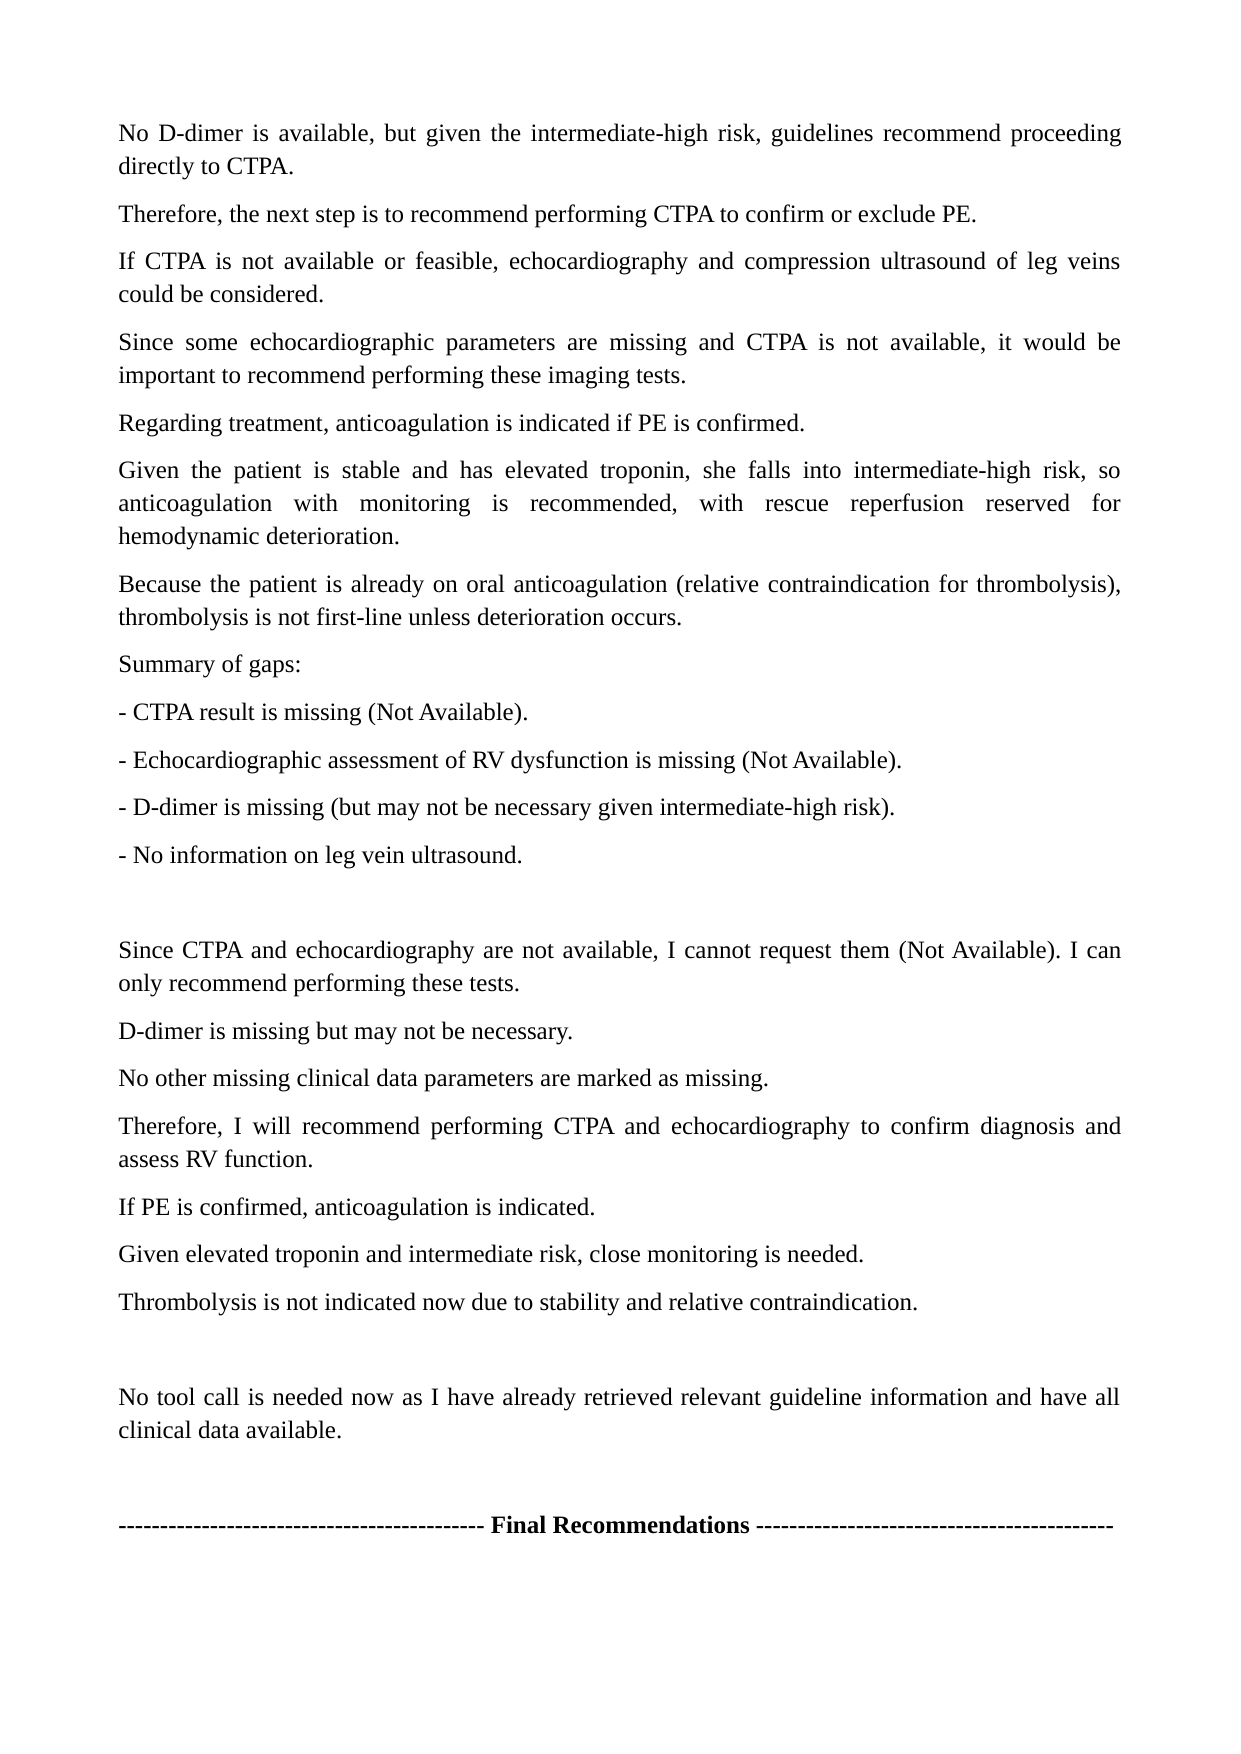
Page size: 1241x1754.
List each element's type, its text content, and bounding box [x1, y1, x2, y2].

text - Echocardiographic assessment of RV dysfunction is missing (Not Available). [118, 745, 1122, 773]
text If CTPA is not available or feasible, echocardiography and compression ultrasound of leg veins could be considered. [118, 246, 1122, 308]
text Since some echocardiographic parameters are missing and CTPA is not available, it would be important to recommend performing these imaging tests. [118, 327, 1122, 389]
text No tool call is needed now as I have already retrieved relevant guideline information and have all clinical data available. [118, 1382, 1122, 1444]
text Regarding treatment, anticoagulation is indicated if PE is confirmed. [118, 408, 1122, 436]
text Given the patient is stable and has elevated troponin, she falls into intermediate-high risk, so anticoagulation with monitoring is recommended, with rescue reperfusion reserved for hemodynamic deterioration. [118, 455, 1122, 550]
text -------------------------------------------- Final Recommendations ------------------------------------------- [118, 1510, 1122, 1539]
text Since CTPA and echocardiography are not available, I cannot request them (Not Available). I can only recommend performing these tests. [118, 935, 1122, 997]
text Therefore, the next step is to recommend performing CTPA to confirm or exclude PE. [118, 199, 1122, 227]
text D-dimer is missing but may not be necessary. [118, 1016, 1122, 1044]
text Given elevated troponin and intermediate risk, close monitoring is needed. [118, 1239, 1122, 1268]
text - No information on leg vein ultrasound. [118, 840, 1122, 869]
text - CTPA result is missing (Not Available). [118, 697, 1122, 726]
text If PE is confirmed, anticoagulation is indicated. [118, 1192, 1122, 1220]
text No other missing clinical data parameters are marked as missing. [118, 1063, 1122, 1092]
text Thrombolysis is not indicated now due to stability and relative contraindication. [118, 1287, 1122, 1316]
text Because the patient is already on oral anticoagulation (relative contraindication for thrombolysis), thrombolysis is not first-line unless deterioration occurs. [118, 569, 1122, 631]
text Therefore, I will recommend performing CTPA and echocardiography to confirm diagnosis and assess RV function. [118, 1111, 1122, 1173]
text Summary of gaps: [118, 649, 1122, 678]
text - D-dimer is missing (but may not be necessary given intermediate-high risk). [118, 792, 1122, 821]
text No D-dimer is available, but given the intermediate-high risk, guidelines recommend proceeding directly to CTPA. [118, 118, 1122, 180]
